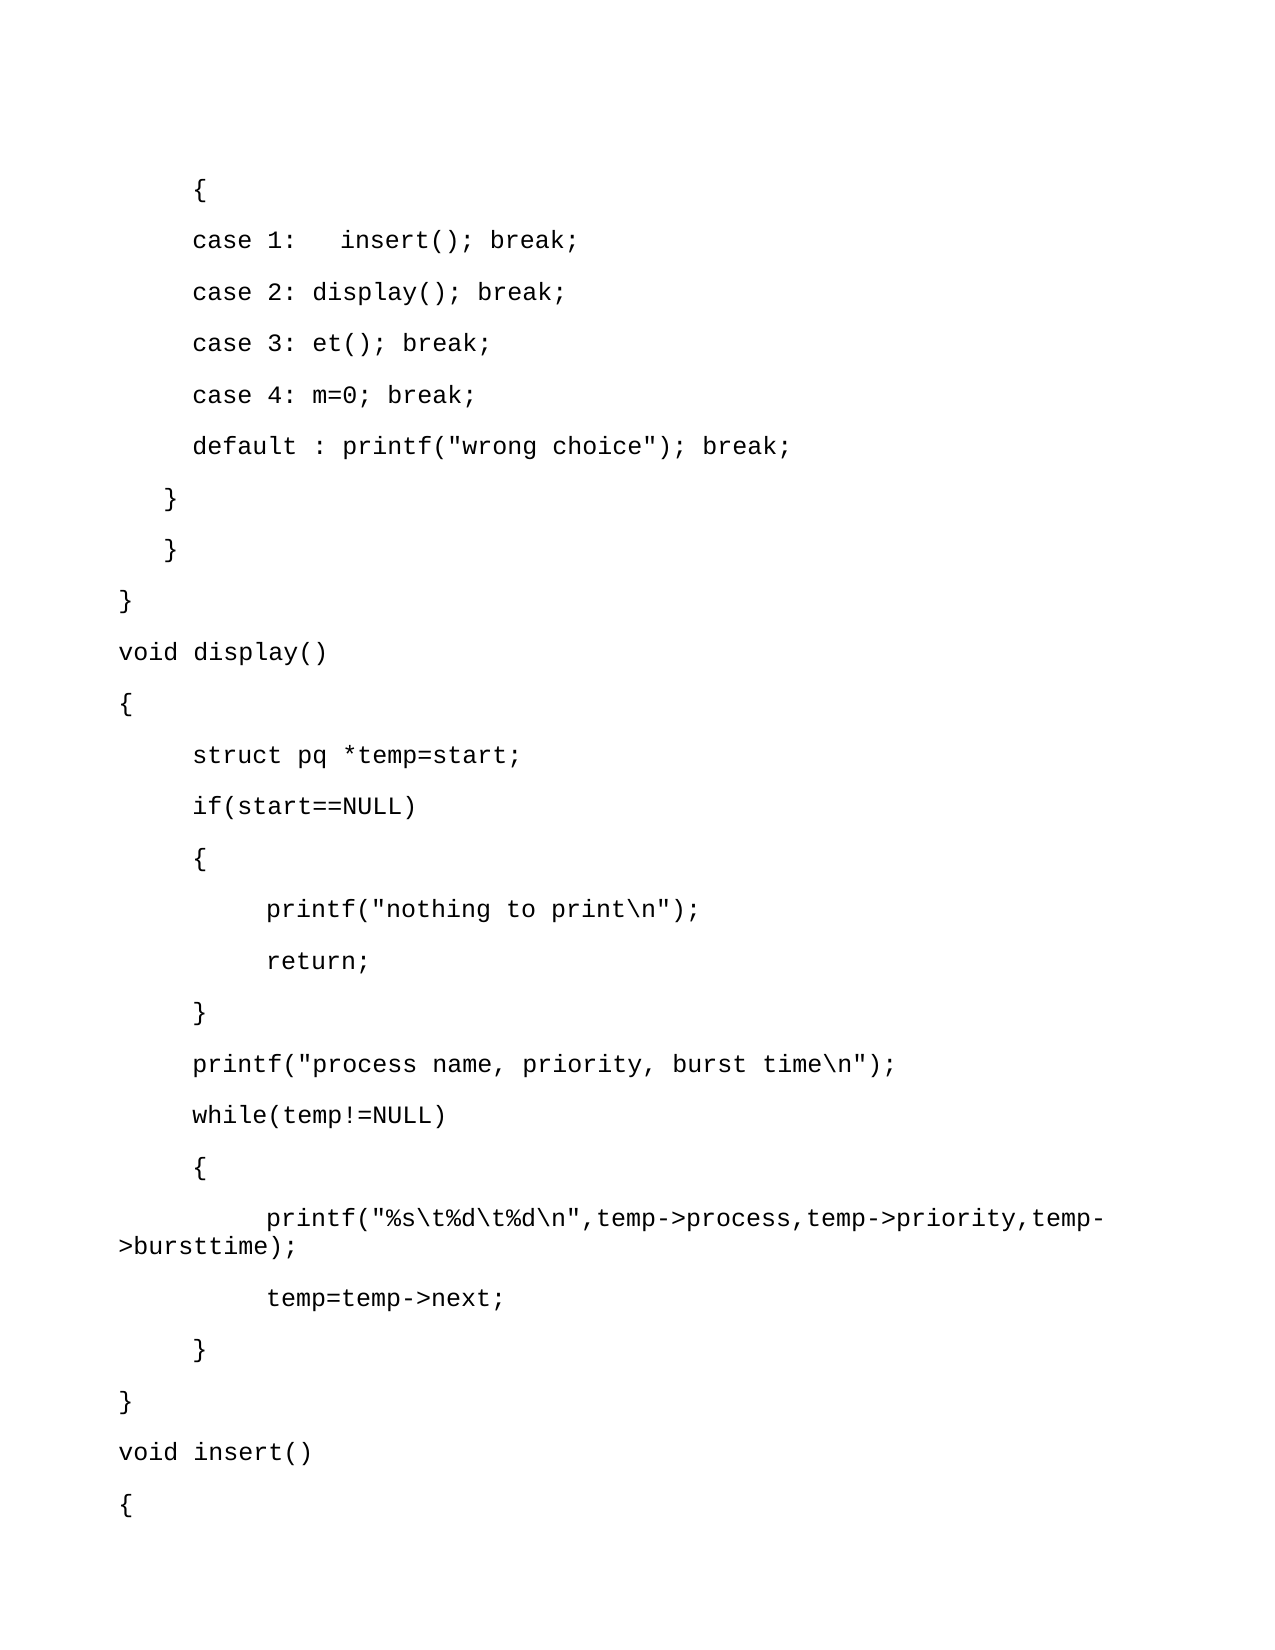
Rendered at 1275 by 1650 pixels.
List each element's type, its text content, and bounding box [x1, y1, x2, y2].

text { [118, 1154, 1157, 1182]
text } [118, 1388, 1157, 1417]
text { [118, 176, 1157, 205]
text case 4: m=0; break; [118, 382, 1157, 411]
text { [118, 845, 1157, 874]
text void insert() [118, 1440, 1157, 1468]
text case 1: insert(); break; [118, 228, 1157, 256]
text } [118, 537, 1157, 565]
text { [118, 1491, 1157, 1519]
text if(start==NULL) [118, 794, 1157, 822]
text case 2: display(); break; [118, 279, 1157, 308]
text printf("nothing to print\n"); [118, 897, 1157, 925]
text default : printf("wrong choice"); break; [118, 434, 1157, 462]
text struct pq *temp=start; [118, 742, 1157, 771]
text printf("process name, priority, burst time\n"); [118, 1051, 1157, 1079]
text printf("%s\t%d\t%d\n",temp->process,temp->priority,temp->bursttime); [118, 1206, 1157, 1262]
text void display() [118, 639, 1157, 668]
text } [118, 588, 1157, 616]
text temp=temp->next; [118, 1285, 1157, 1314]
text } [118, 1337, 1157, 1365]
text while(temp!=NULL) [118, 1103, 1157, 1131]
text } [118, 1000, 1157, 1028]
text case 3: et(); break; [118, 331, 1157, 359]
text { [118, 691, 1157, 719]
text } [118, 485, 1157, 513]
text return; [118, 948, 1157, 977]
